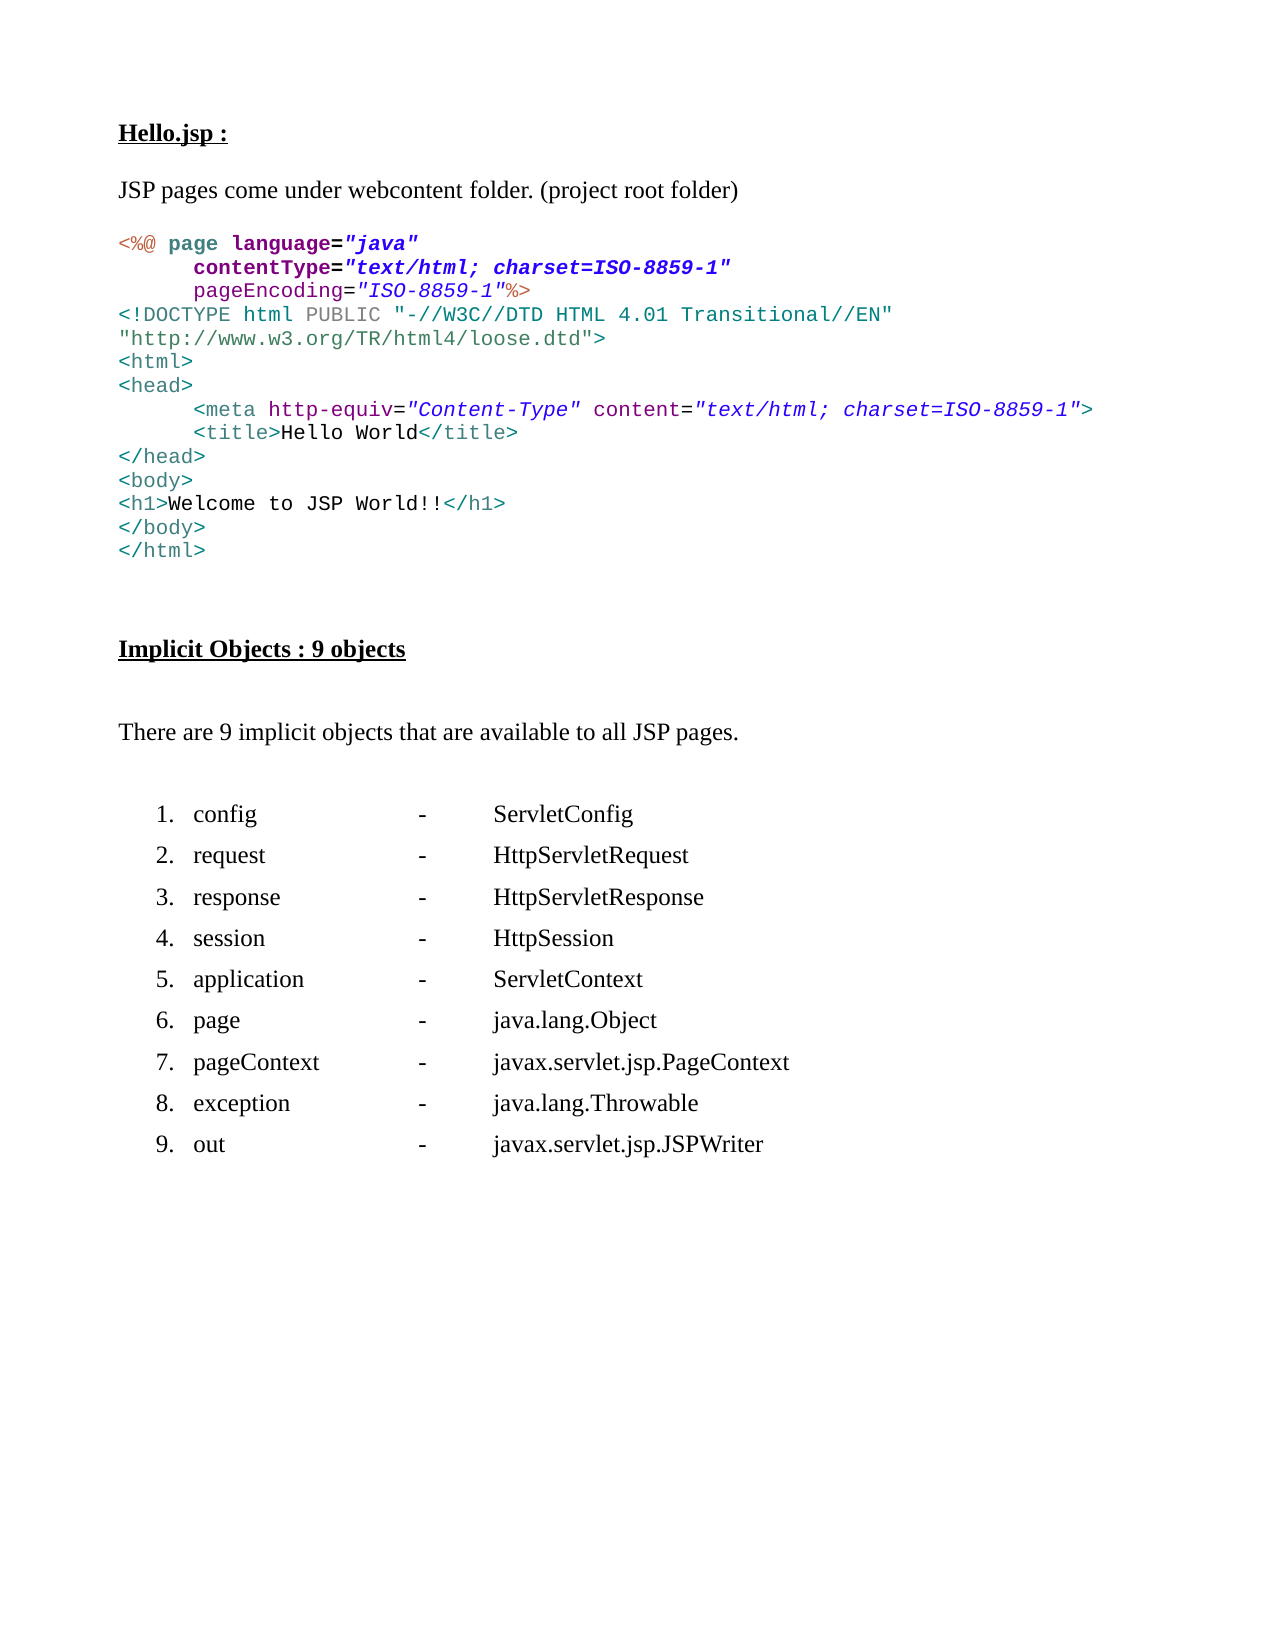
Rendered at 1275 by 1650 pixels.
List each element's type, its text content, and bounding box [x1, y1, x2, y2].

text <!DOCTYPE html PUBLIC "-//W3C//DTD HTML 4.01 Transitional//EN" "http://www.w3.org/TR/html4/loose.dtd"> [118, 304, 1157, 351]
text <title>Hello World</title> [118, 422, 1157, 446]
text </head> [118, 446, 1157, 469]
list exception - java.lang.Throwable [156, 1088, 1157, 1117]
text </html> [118, 541, 1157, 564]
text <head> [118, 375, 1157, 399]
list pageContext - javax.servlet.jsp.PageContext [156, 1047, 1157, 1075]
text JSP pages come under webcontent folder. (project root folder) [118, 176, 1157, 204]
text </body> [118, 517, 1157, 541]
text <meta http-equiv="Content-Type" content="text/html; charset=ISO-8859-1"> [118, 399, 1157, 422]
text <html> [118, 351, 1157, 375]
text contentType="text/html; charset=ISO-8859-1" [118, 257, 1157, 280]
list session - HttpSession [156, 923, 1157, 952]
text <%@ page language="java" [118, 233, 1157, 257]
text <body> [118, 469, 1157, 493]
text pageEncoding="ISO-8859-1"%> [118, 280, 1157, 304]
list config - ServletConfig [156, 799, 1157, 828]
list page - java.lang.Object [156, 1005, 1157, 1034]
list response - HttpServletResponse [156, 882, 1157, 910]
list out - javax.servlet.jsp.JSPWriter [156, 1129, 1157, 1158]
text Hello.jsp : [118, 118, 1157, 147]
list application - ServletContext [156, 964, 1157, 993]
text There are 9 implicit objects that are available to all JSP pages. [118, 717, 1157, 745]
list request - HttpServletRequest [156, 840, 1157, 869]
text Implicit Objects : 9 objects [118, 634, 1157, 663]
text <h1>Welcome to JSP World!!</h1> [118, 493, 1157, 517]
